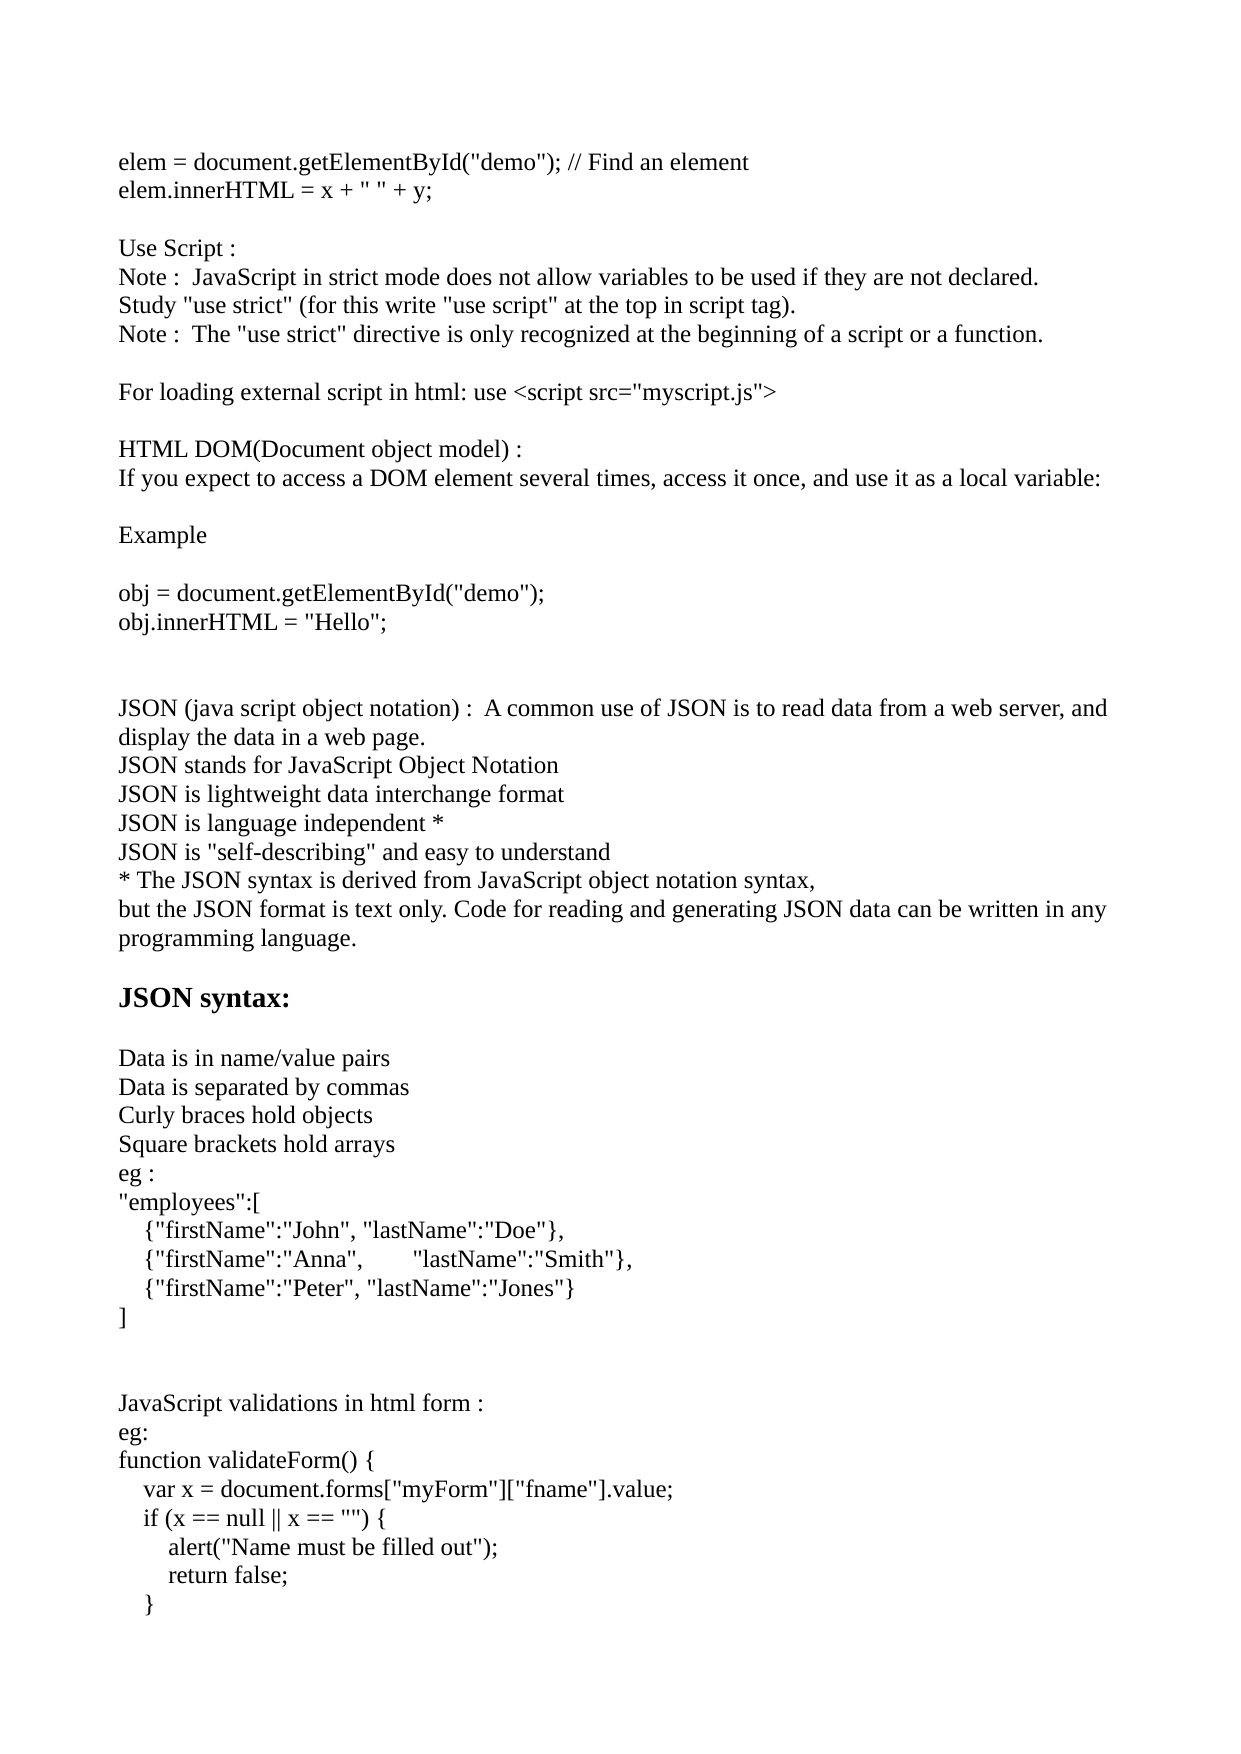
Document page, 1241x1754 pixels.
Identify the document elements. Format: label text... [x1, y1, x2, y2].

text {"firstName":"Anna", "lastName":"Smith"}, [118, 1244, 1122, 1273]
text Note : JavaScript in strict mode does not allow variables to be used if they are not declared. [118, 262, 1122, 291]
text For loading external script in html: use <script src="myscript.js"> [118, 377, 1122, 406]
text obj.innerHTML = "Hello"; [118, 607, 1122, 636]
text Curly braces hold objects [118, 1100, 1122, 1129]
text Note : The "use strict" directive is only recognized at the beginning of a script or a function. [118, 319, 1122, 348]
text Data is in name/value pairs [118, 1043, 1122, 1072]
text but the JSON format is text only. Code for reading and generating JSON data can be written in any programming language. [118, 894, 1122, 952]
text elem.innerHTML = x + " " + y; [118, 176, 1122, 204]
text {"firstName":"John", "lastName":"Doe"}, [118, 1215, 1122, 1244]
text Square brackets hold arrays [118, 1129, 1122, 1158]
text Use Script : [118, 233, 1122, 262]
text ] [118, 1302, 1122, 1330]
text eg : [118, 1158, 1122, 1187]
text Study "use strict" (for this write "use script" at the top in script tag). [118, 291, 1122, 319]
text JSON is language independent * [118, 808, 1122, 837]
text var x = document.forms["myForm"]["fname"].value; [118, 1474, 1122, 1503]
text JSON is lightweight data interchange format [118, 779, 1122, 808]
text {"firstName":"Peter", "lastName":"Jones"} [118, 1273, 1122, 1302]
text JavaScript validations in html form : [118, 1388, 1122, 1417]
text obj = document.getElementById("demo"); [118, 578, 1122, 607]
text JSON is "self-describing" and easy to understand [118, 837, 1122, 866]
text eg: [118, 1417, 1122, 1445]
text return false; [118, 1560, 1122, 1589]
text JSON stands for JavaScript Object Notation [118, 751, 1122, 779]
text Example [118, 521, 1122, 549]
text } [118, 1589, 1122, 1618]
text If you expect to access a DOM element several times, access it once, and use it as a local variable: [118, 463, 1122, 492]
text JSON syntax: [118, 981, 1122, 1014]
text JSON (java script object notation) : A common use of JSON is to read data from a web server, and display the data in a web page. [118, 693, 1122, 751]
text * The JSON syntax is derived from JavaScript object notation syntax, [118, 866, 1122, 894]
text Data is separated by commas [118, 1072, 1122, 1100]
text HTML DOM(Document object model) : [118, 434, 1122, 463]
text elem = document.getElementById("demo"); // Find an element [118, 147, 1122, 176]
text alert("Name must be filled out"); [118, 1532, 1122, 1560]
text function validateForm() { [118, 1445, 1122, 1474]
text if (x == null || x == "") { [118, 1503, 1122, 1532]
text "employees":[ [118, 1187, 1122, 1215]
